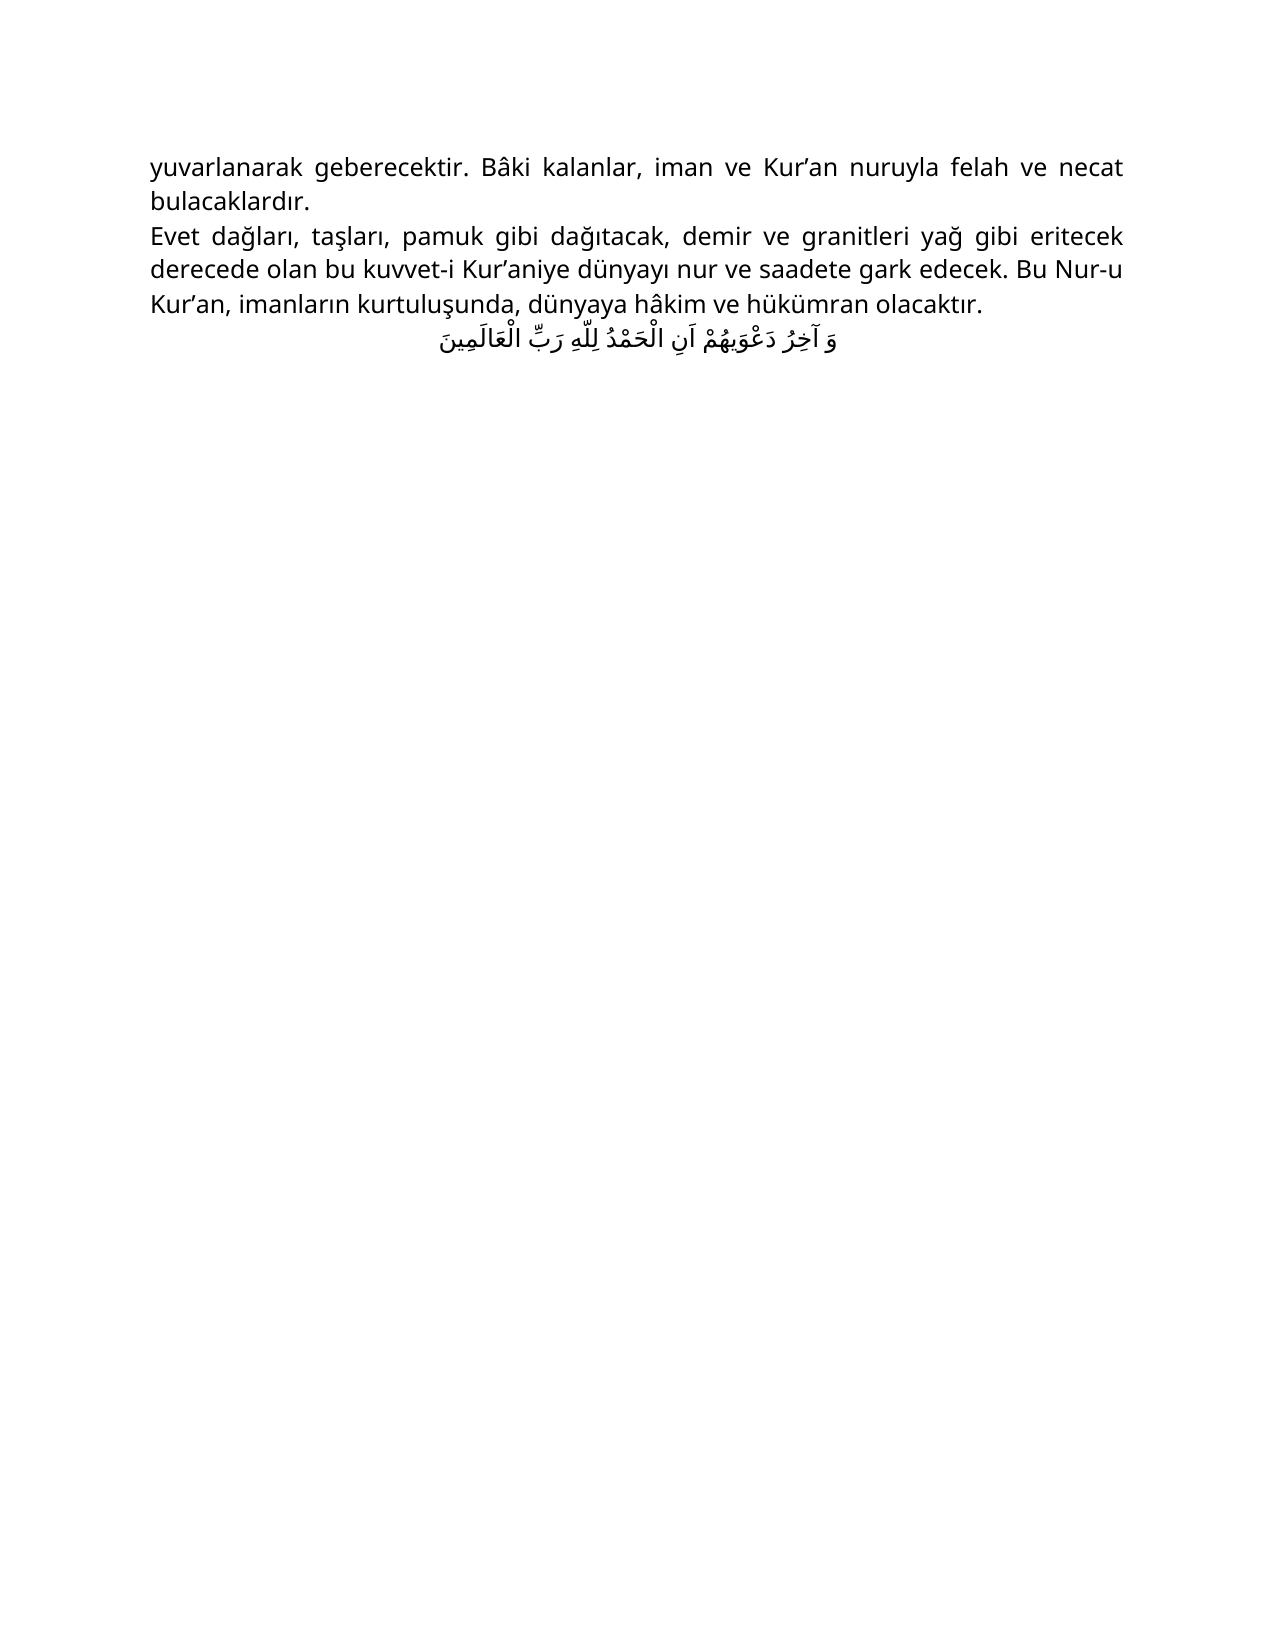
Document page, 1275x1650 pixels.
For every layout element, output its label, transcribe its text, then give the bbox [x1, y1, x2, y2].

text وَ آخِرُ دَعْوَيهُمْ اَنِ الْحَمْدُ لِلّهِ رَبِّ الْعَالَمِينَ [150, 320, 1125, 354]
text Evet dağları, taşları, pamuk gibi dağıtacak, demir ve granitleri yağ gibi eritecek derecede olan bu kuvvet-i Kur’aniye dünyayı nur ve saadete gark edecek. Bu Nur-u Kur’an, imanların kurtuluşunda, dünyaya hâkim ve hükümran olacaktır. [150, 218, 1125, 320]
text yuvarlanarak geberecektir. Bâki kalanlar, iman ve Kur’an nuruyla felah ve necat bulacaklardır. [150, 150, 1125, 218]
